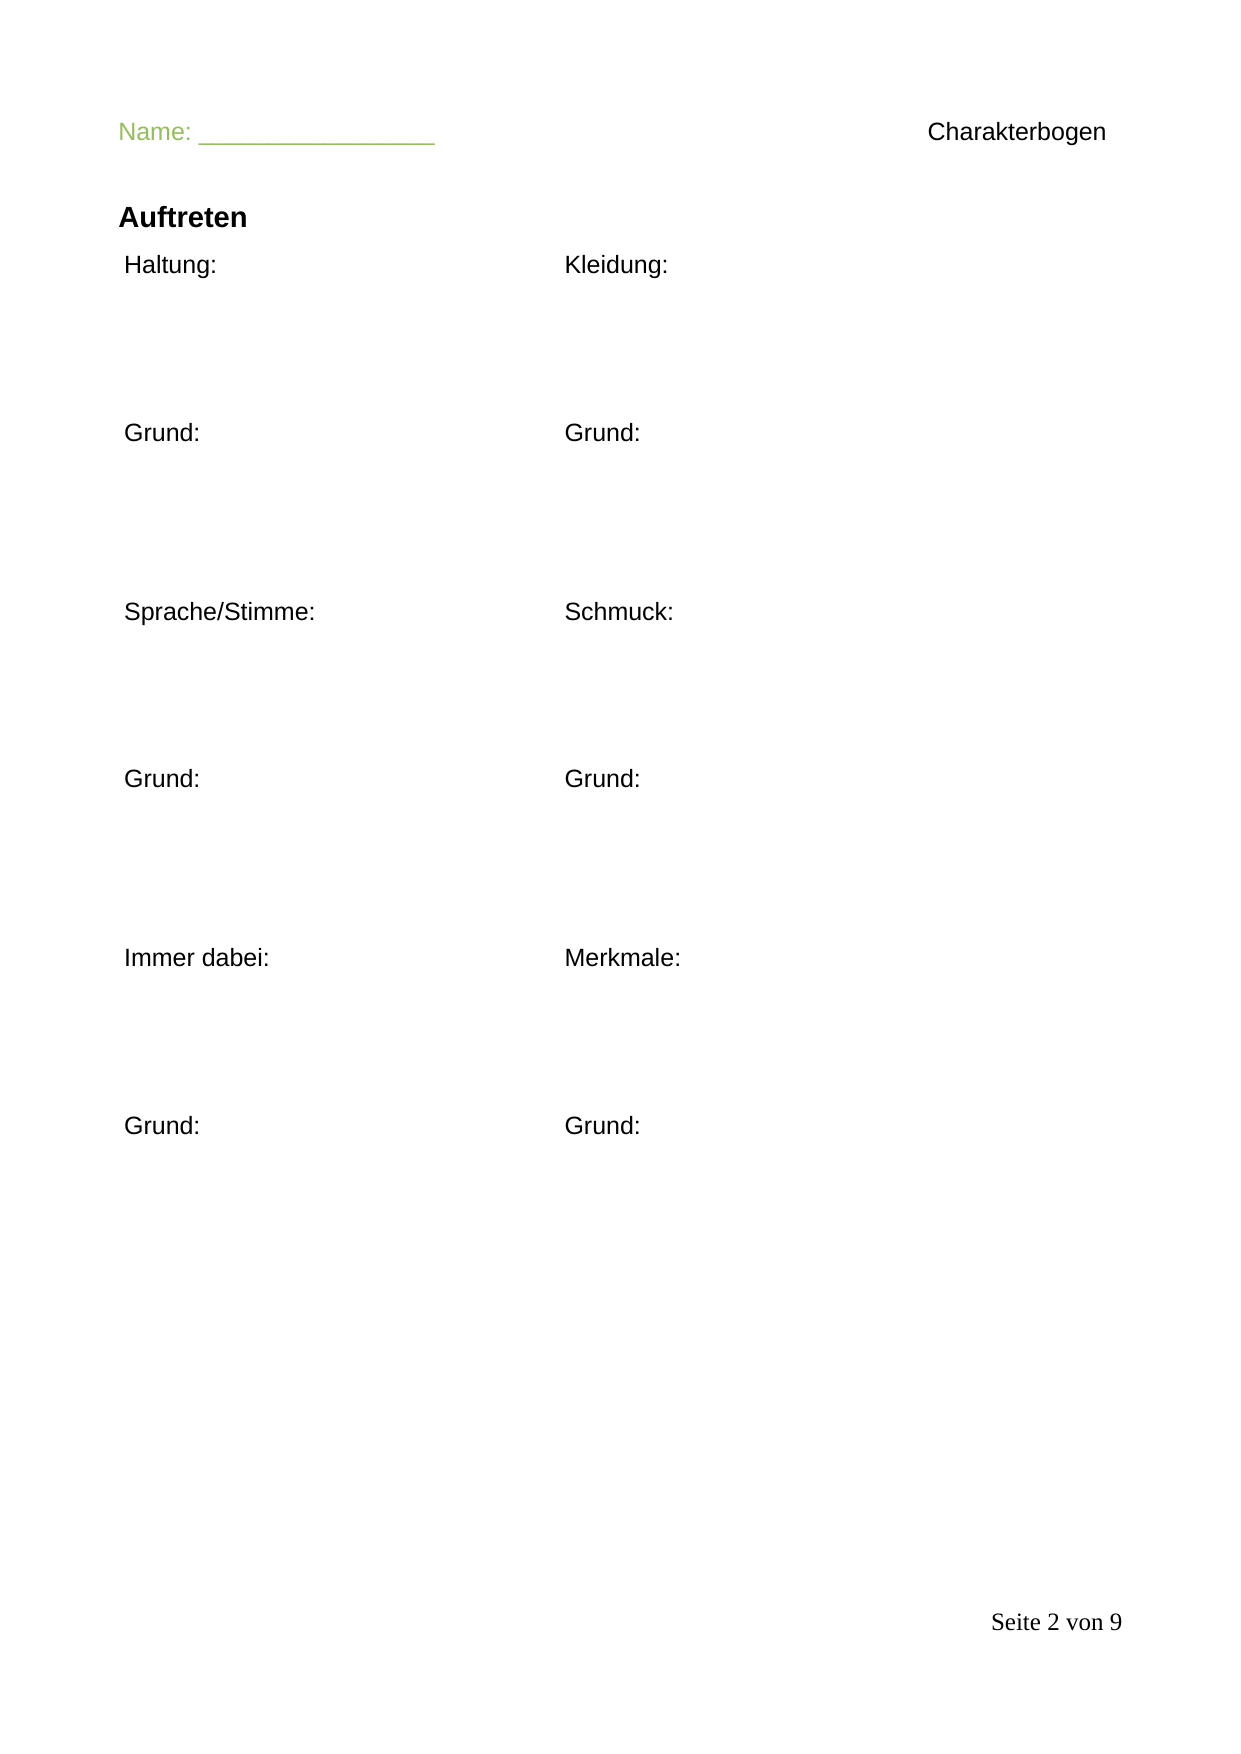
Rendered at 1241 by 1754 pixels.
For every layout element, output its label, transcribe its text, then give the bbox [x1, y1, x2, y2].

table_header Kleidung: Grund: [559, 246, 1122, 592]
table_cell Schmuck: Grund: [559, 592, 1122, 938]
table_cell Merkmale: Grund: [559, 939, 1122, 1285]
table_cell Sprache/Stimme: Grund: [118, 592, 559, 938]
subtitle Auftreten [118, 201, 1122, 233]
table_header Haltung: Grund: [118, 246, 559, 592]
table_cell Immer dabei: Grund: [118, 939, 559, 1285]
